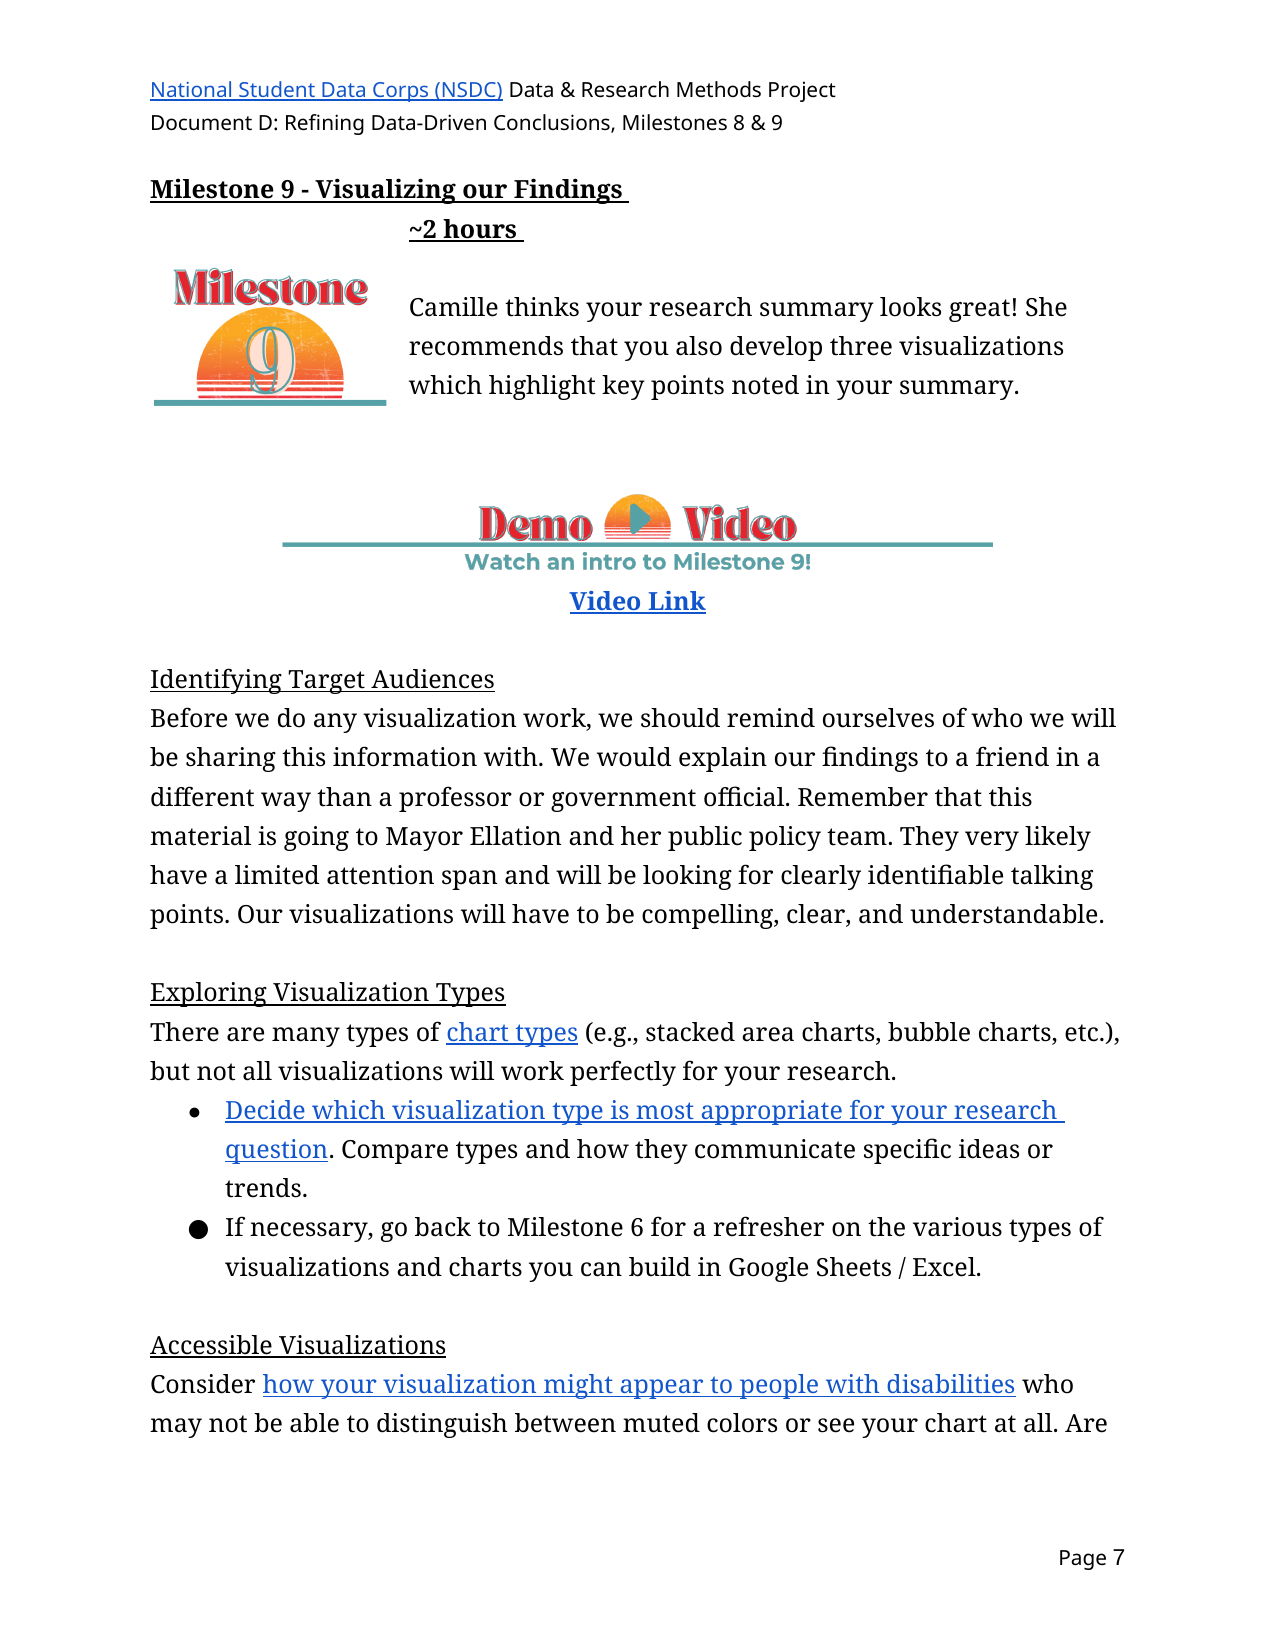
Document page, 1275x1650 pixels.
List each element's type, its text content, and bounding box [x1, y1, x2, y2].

text Camille thinks your research summary looks great! She recommends that you also develop three visualizations which highlight key points noted in your summary. [390, 290, 1125, 402]
picture [258, 485, 1017, 580]
list If necessary, go back to Milestone 6 for a refresher on the various types of visualizations and charts you can build in Google Sheets / Excel. [187, 1210, 1125, 1283]
text Milestone 9 - Visualizing our Findings [150, 172, 1125, 206]
text There are many types of chart types (e.g., stacked area charts, bubble charts, etc.), but not all visualizations will work perfectly for your research. [150, 1014, 1125, 1087]
text Before we do any visualization work, we should remind ourselves of who we will be sharing this information with. We would explain our findings to a friend in a different way than a professor or government official. Remember that this material is going to Mayor Ellation and her public policy team. They very likely have a limited attention span and will be looking for clearly identifiable talking points. Our visualizations will have to be compelling, clear, and understandable. [150, 701, 1125, 931]
picture [150, 261, 390, 412]
text Accessible Visualizations [150, 1327, 1125, 1362]
text Exploring Visualization Types [150, 975, 1125, 1009]
text Video Link [150, 583, 1125, 617]
text ~2 hours [150, 211, 1125, 245]
text Identifying Target Audiences [150, 662, 1125, 696]
text Consider how your visualization might appear to people with disabilities who may not be able to distinguish between muted colors or see your chart at all. Are [150, 1367, 1125, 1440]
list Decide which visualization type is most appropriate for your research question. Compare types and how they communicate specific ideas or trends. [187, 1092, 1125, 1205]
